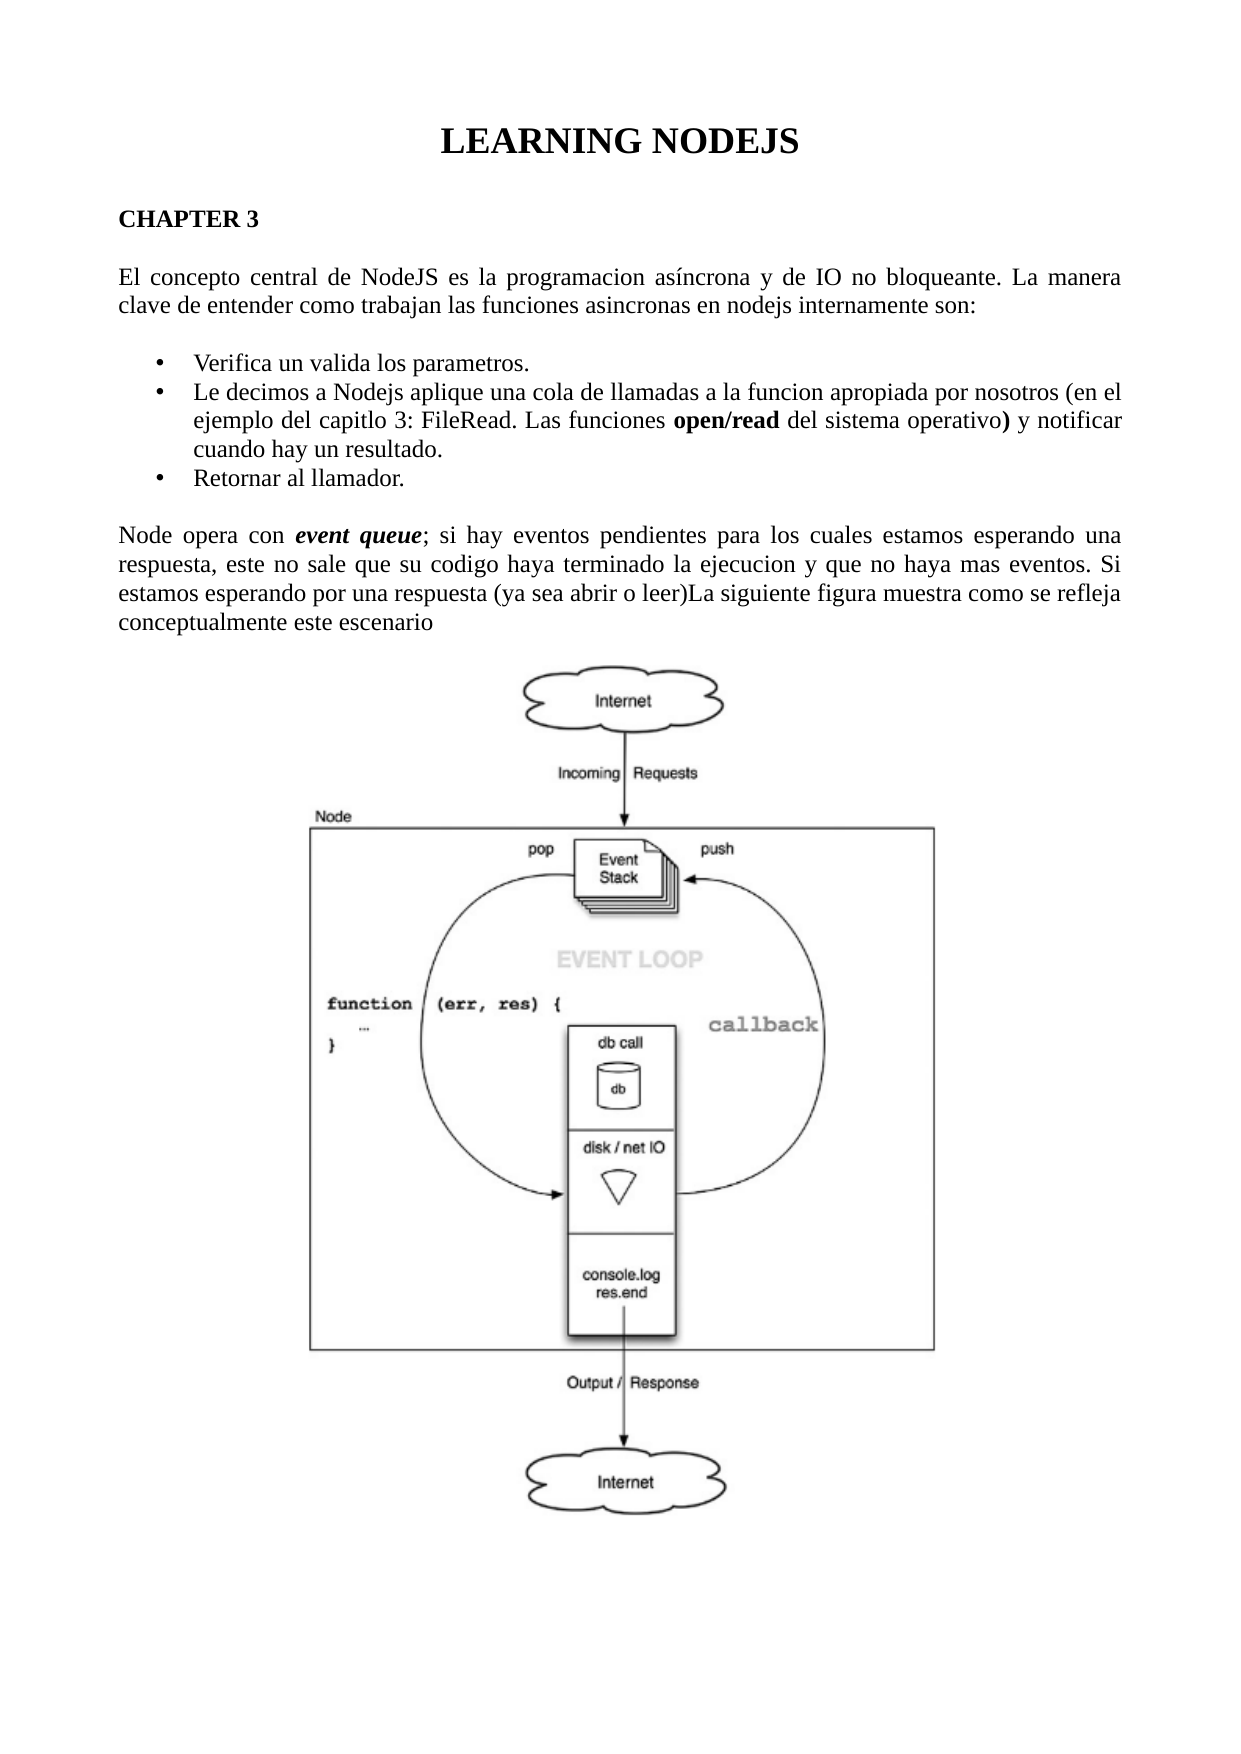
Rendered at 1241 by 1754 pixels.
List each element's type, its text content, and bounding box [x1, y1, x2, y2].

list Le decimos a Nodejs aplique una cola de llamadas a la funcion apropiada por nosotros (en el ejemplo del capitlo 3: FileRead. Las funciones open/read del sistema operativo) y notificar cuando hay un resultado. [156, 377, 1122, 463]
list Retornar al llamador. [156, 463, 1122, 492]
picture [272, 664, 968, 1523]
text Node opera con event queue; si hay eventos pendientes para los cuales estamos esperando una respuesta, este no sale que su codigo haya terminado la ejecucion y que no haya mas eventos. Si estamos esperando por una respuesta (ya sea abrir o leer)La siguiente figura muestra como se refleja conceptualmente este escenario [118, 521, 1122, 636]
list Verifica un valida los parametros. [156, 348, 1122, 377]
text CHAPTER 3 [118, 204, 1122, 233]
text El concepto central de NodeJS es la programacion asíncrona y de IO no bloqueante. La manera clave de entender como trabajan las funciones asincronas en nodejs internamente son: [118, 262, 1122, 319]
text LEARNING NODEJS [118, 118, 1122, 161]
